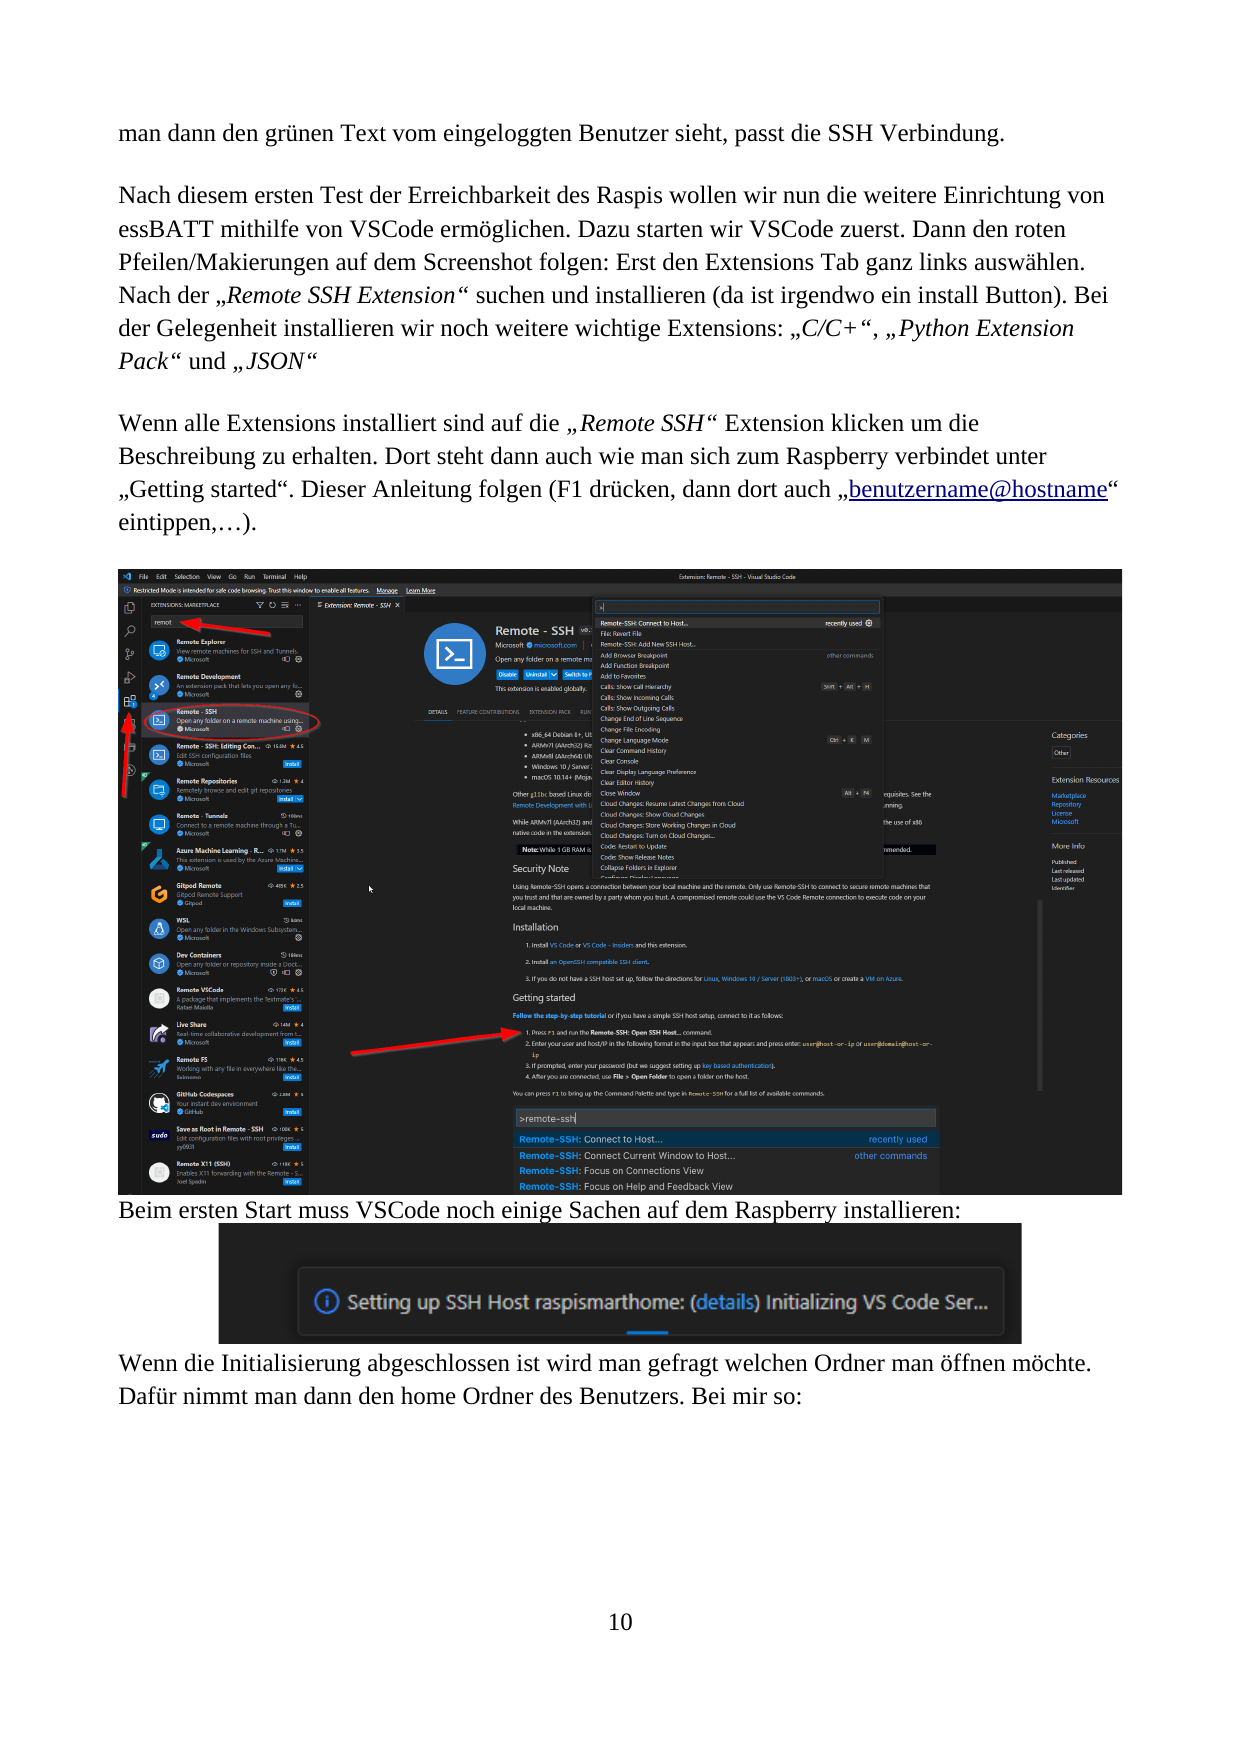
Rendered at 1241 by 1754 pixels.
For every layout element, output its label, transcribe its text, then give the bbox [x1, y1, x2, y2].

text Wenn die Initialisierung abgeschlossen ist wird man gefragt welchen Ordner man öffnen möchte. Dafür nimmt man dann den home Ordner des Benutzers. Bei mir so: [118, 1224, 1122, 1410]
text man dann den grünen Text vom eingeloggten Benutzer sieht, passt die SSH Verbindung. [118, 118, 1122, 147]
picture [118, 569, 1123, 1195]
text Beim ersten Start muss VSCode noch einige Sachen auf dem Raspberry installieren: [118, 1195, 1122, 1224]
text Nach diesem ersten Test der Erreichbarkeit des Raspis wollen wir nun die weitere Einrichtung von essBATT mithilfe von VSCode ermöglichen. Dazu starten wir VSCode zuerst. Dann den roten Pfeilen/Makierungen auf dem Screenshot folgen: Erst den Extensions Tab ganz links auswählen. Nach der „Remote SSH Extension“ suchen und installieren (da ist irgendwo ein install Button). Bei der Gelegenheit installieren wir noch weitere wichtige Extensions: „C/C+“, „Python Extension Pack“ und „JSON“ [118, 181, 1122, 374]
picture [218, 1223, 1022, 1344]
text Wenn alle Extensions installiert sind auf die „Remote SSH“ Extension klicken um die Beschreibung zu erhalten. Dort steht dann auch wie man sich zum Raspberry verbindet unter „Getting started“. Dieser Anleitung folgen (F1 drücken, dann dort auch „benutzername@hostname“ eintippen,…). [118, 408, 1122, 536]
